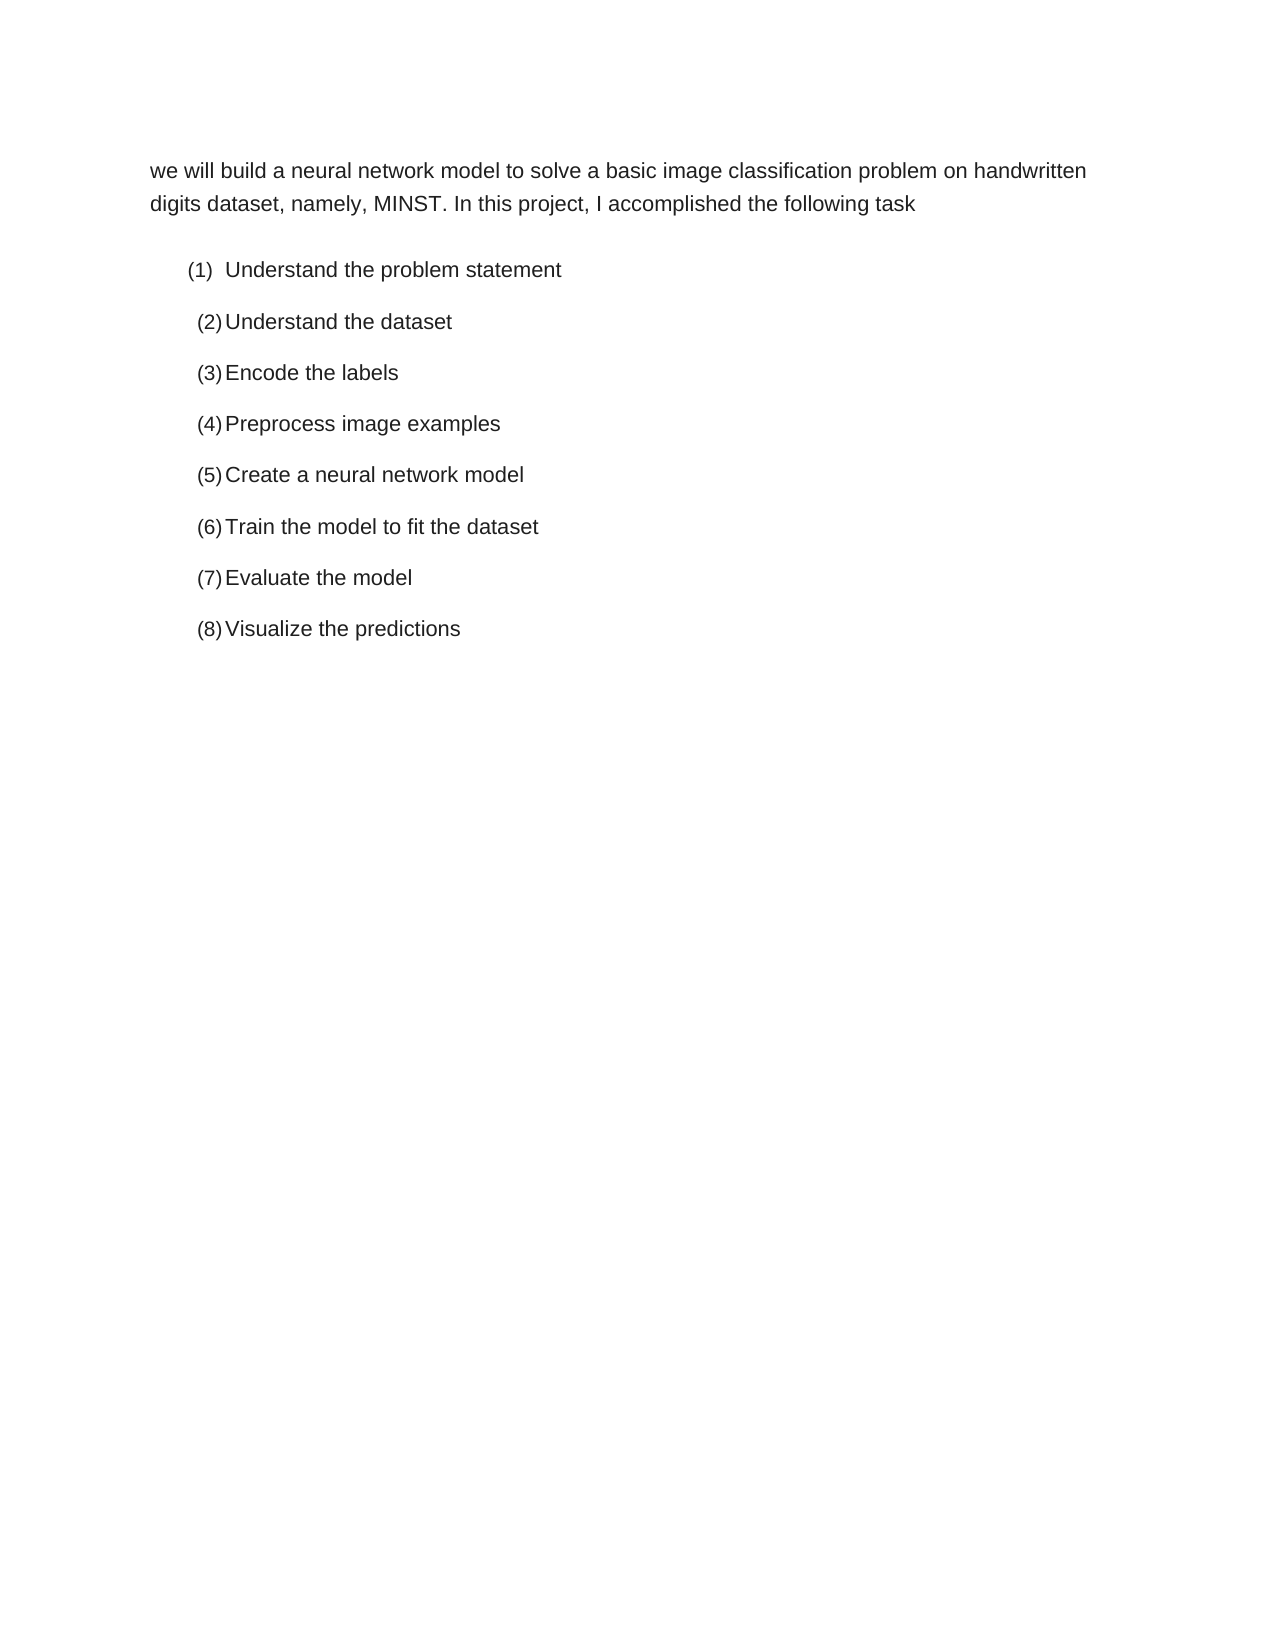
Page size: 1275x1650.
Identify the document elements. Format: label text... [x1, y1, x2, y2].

list Evaluate the model [197, 565, 1125, 590]
list Visualize the predictions [197, 616, 1125, 641]
text we will build a neural network model to solve a basic image classification problem on handwritten digits dataset, namely, MINST. In this project, I accomplished the following task [150, 150, 1125, 216]
list Train the model to fit the dataset [197, 513, 1125, 539]
list Create a neural network model [197, 462, 1125, 487]
list Understand the problem statement [187, 257, 1125, 282]
list Understand the dataset [197, 308, 1125, 334]
list Preprocess image examples [197, 411, 1125, 436]
list Encode the labels [197, 360, 1125, 385]
